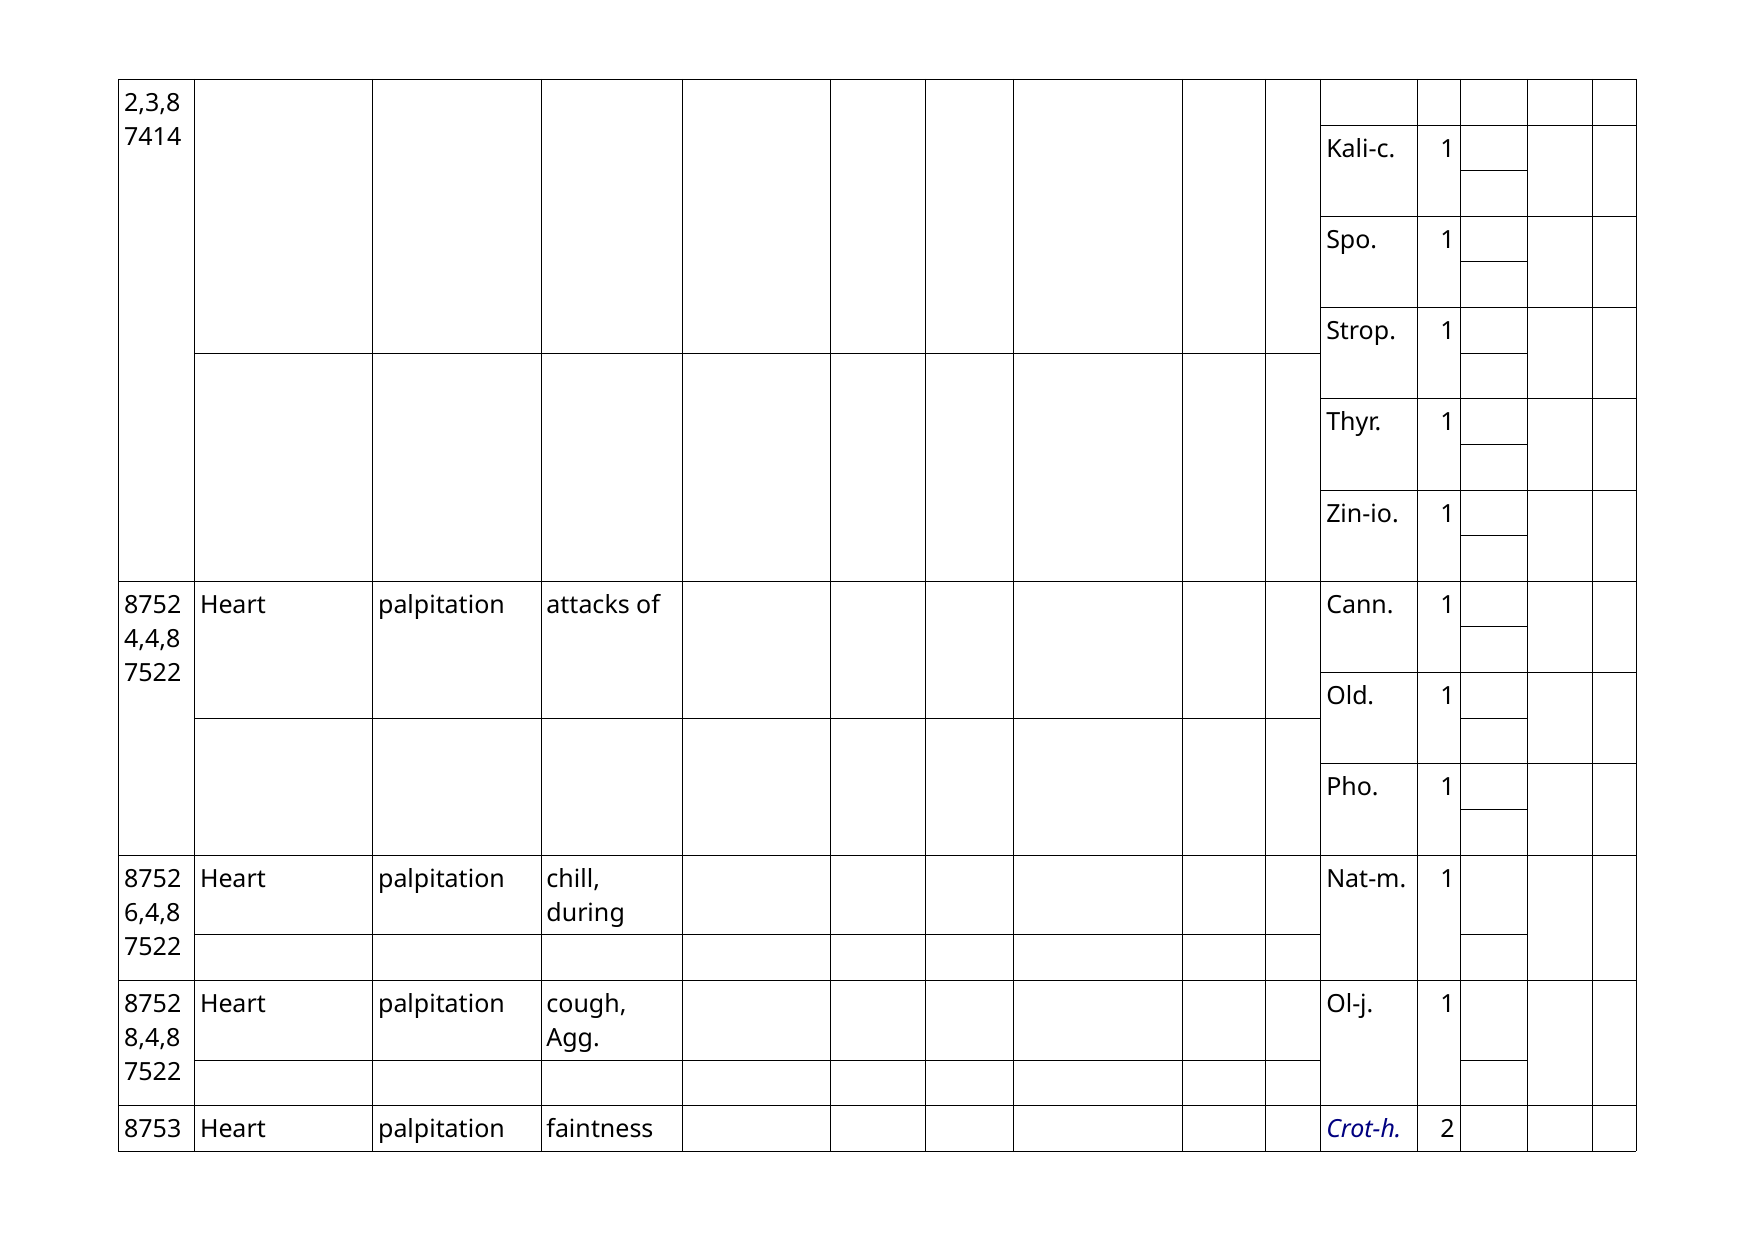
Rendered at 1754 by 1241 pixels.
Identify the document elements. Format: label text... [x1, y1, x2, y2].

table_cell [1528, 764, 1592, 854]
table_cell Crot-h. [1321, 1106, 1417, 1151]
table_cell 1 [1418, 764, 1460, 854]
table_cell [1528, 80, 1592, 124]
table_cell [373, 719, 541, 854]
table_cell [1461, 80, 1527, 124]
table_cell [1528, 981, 1592, 1105]
table_cell Heart [195, 582, 372, 718]
table_cell [1593, 582, 1636, 672]
table_cell [542, 719, 682, 854]
table_cell [1593, 1106, 1636, 1151]
table_cell chill, during [542, 856, 682, 934]
table_cell [1528, 673, 1592, 763]
table_cell 1 [1418, 217, 1460, 307]
table_cell [1461, 673, 1527, 718]
table_cell [542, 354, 682, 581]
table_cell palpitation [373, 856, 541, 934]
table_cell [683, 1061, 830, 1105]
table_cell [1593, 308, 1636, 398]
table_cell [926, 856, 1013, 934]
table_cell [1461, 764, 1527, 809]
table_cell [926, 719, 1013, 854]
table_cell [1266, 582, 1320, 718]
table_cell [1461, 582, 1527, 626]
table_cell 1 [1418, 491, 1460, 581]
table_cell [1183, 354, 1265, 581]
table_cell 87526,4,87522 [119, 856, 194, 980]
table_cell [1266, 1106, 1320, 1151]
table_cell [831, 935, 925, 980]
table_cell [1266, 1061, 1320, 1105]
table_cell 87524,4,87522 [119, 582, 194, 854]
table_cell [683, 582, 830, 718]
table_cell [1593, 764, 1636, 854]
table_cell [831, 719, 925, 854]
table_cell [1593, 673, 1636, 763]
table_cell Cann. [1321, 582, 1417, 672]
table_cell [1014, 1061, 1182, 1105]
table_cell faintness [542, 1106, 682, 1151]
table_cell [1461, 1061, 1527, 1105]
table_cell [542, 1061, 682, 1105]
table_cell 2 [1418, 1106, 1460, 1151]
table_cell [1593, 491, 1636, 581]
table_cell [926, 354, 1013, 581]
table_cell [1528, 308, 1592, 398]
table_cell [1266, 981, 1320, 1059]
table_cell [195, 1061, 372, 1105]
table_cell [683, 856, 830, 934]
table_cell [1014, 856, 1182, 934]
table_cell [1461, 308, 1527, 353]
table_cell Spo. [1321, 217, 1417, 307]
table_cell Heart [195, 1106, 372, 1151]
table_cell [1183, 719, 1265, 854]
table_cell [373, 935, 541, 980]
table_cell [1014, 935, 1182, 980]
table_cell [1461, 935, 1527, 980]
table_cell [831, 981, 925, 1059]
table_cell [1461, 491, 1527, 535]
table_cell [1528, 1106, 1592, 1151]
table_cell [1014, 719, 1182, 854]
table_cell [1266, 354, 1320, 581]
table_cell [1183, 856, 1265, 934]
table_cell [926, 981, 1013, 1059]
table_cell 1 [1418, 582, 1460, 672]
table_cell [683, 1106, 830, 1151]
table_cell [1183, 981, 1265, 1059]
table_cell [831, 80, 925, 353]
table_cell Kali-c. [1321, 126, 1417, 216]
table_cell [1461, 536, 1527, 581]
table_cell 1 [1418, 126, 1460, 216]
table_cell Nat-m. [1321, 856, 1417, 980]
table_cell [683, 981, 830, 1059]
table_cell [1461, 354, 1527, 398]
table_cell 1 [1418, 856, 1460, 980]
table_cell 1 [1418, 981, 1460, 1105]
table_cell [1183, 582, 1265, 718]
table_cell 1 [1418, 399, 1460, 489]
table_cell [1593, 80, 1636, 124]
table_cell [1461, 810, 1527, 854]
table_cell [1183, 935, 1265, 980]
table_cell [1461, 262, 1527, 307]
table_cell palpitation [373, 981, 541, 1059]
table_cell [1528, 582, 1592, 672]
table_cell [1461, 627, 1527, 672]
table_cell [1593, 217, 1636, 307]
table_cell Ol-j. [1321, 981, 1417, 1105]
table_cell [373, 80, 541, 353]
table_cell [683, 80, 830, 353]
table_cell Old. [1321, 673, 1417, 763]
table_cell [1593, 126, 1636, 216]
table_cell 2,3,87414 [119, 80, 194, 581]
table_cell 87528,4,87522 [119, 981, 194, 1105]
table_cell [683, 354, 830, 581]
table_cell [542, 935, 682, 980]
table_cell 1 [1418, 308, 1460, 398]
table_cell [195, 80, 372, 353]
table_cell [542, 80, 682, 353]
table_cell [1528, 856, 1592, 980]
table_cell [1461, 445, 1527, 489]
table_cell [831, 354, 925, 581]
table_cell [926, 80, 1013, 353]
table_cell [926, 1106, 1013, 1151]
table_cell [1461, 856, 1527, 934]
table_cell [1461, 171, 1527, 216]
table_cell [1266, 719, 1320, 854]
table_cell [1321, 80, 1417, 124]
table_cell [1418, 80, 1460, 124]
table_cell [1461, 1106, 1527, 1151]
table_cell [373, 1061, 541, 1105]
table_cell [1593, 981, 1636, 1105]
table_cell [1183, 80, 1265, 353]
table_cell [1461, 719, 1527, 763]
table_cell [1461, 981, 1527, 1059]
table_cell [1014, 582, 1182, 718]
table_cell [1528, 217, 1592, 307]
table_cell [1528, 399, 1592, 489]
table_cell Zin-io. [1321, 491, 1417, 581]
table_cell [1266, 80, 1320, 353]
table_cell [831, 856, 925, 934]
table_cell [1183, 1061, 1265, 1105]
table_cell Pho. [1321, 764, 1417, 854]
table_cell Thyr. [1321, 399, 1417, 489]
table_cell [1014, 981, 1182, 1059]
table_cell [926, 582, 1013, 718]
table_cell palpitation [373, 582, 541, 718]
table_cell [195, 719, 372, 854]
table_cell [1266, 935, 1320, 980]
table_cell [1528, 491, 1592, 581]
table_cell [1014, 80, 1182, 353]
table_cell [1461, 399, 1527, 444]
table_cell Heart [195, 856, 372, 934]
table_cell cough, Agg. [542, 981, 682, 1059]
table_cell [683, 719, 830, 854]
table_cell [1014, 1106, 1182, 1151]
table_cell [831, 1061, 925, 1105]
table_cell attacks of [542, 582, 682, 718]
table_cell [926, 1061, 1013, 1105]
table_cell [1014, 354, 1182, 581]
table_cell Strop. [1321, 308, 1417, 398]
table_cell 1 [1418, 673, 1460, 763]
table_cell [195, 935, 372, 980]
table_cell [1593, 856, 1636, 980]
table_cell palpitation [373, 1106, 541, 1151]
table_cell [373, 354, 541, 581]
table_cell [195, 354, 372, 581]
table_cell 8753 [119, 1106, 194, 1151]
table_cell [1528, 126, 1592, 216]
table_cell [926, 935, 1013, 980]
table_cell [1461, 217, 1527, 261]
table_cell [683, 935, 830, 980]
table_cell [1461, 126, 1527, 170]
table_cell [1183, 1106, 1265, 1151]
table_cell [1266, 856, 1320, 934]
table_cell [1593, 399, 1636, 489]
table_cell Heart [195, 981, 372, 1059]
table_cell [831, 582, 925, 718]
table_cell [831, 1106, 925, 1151]
